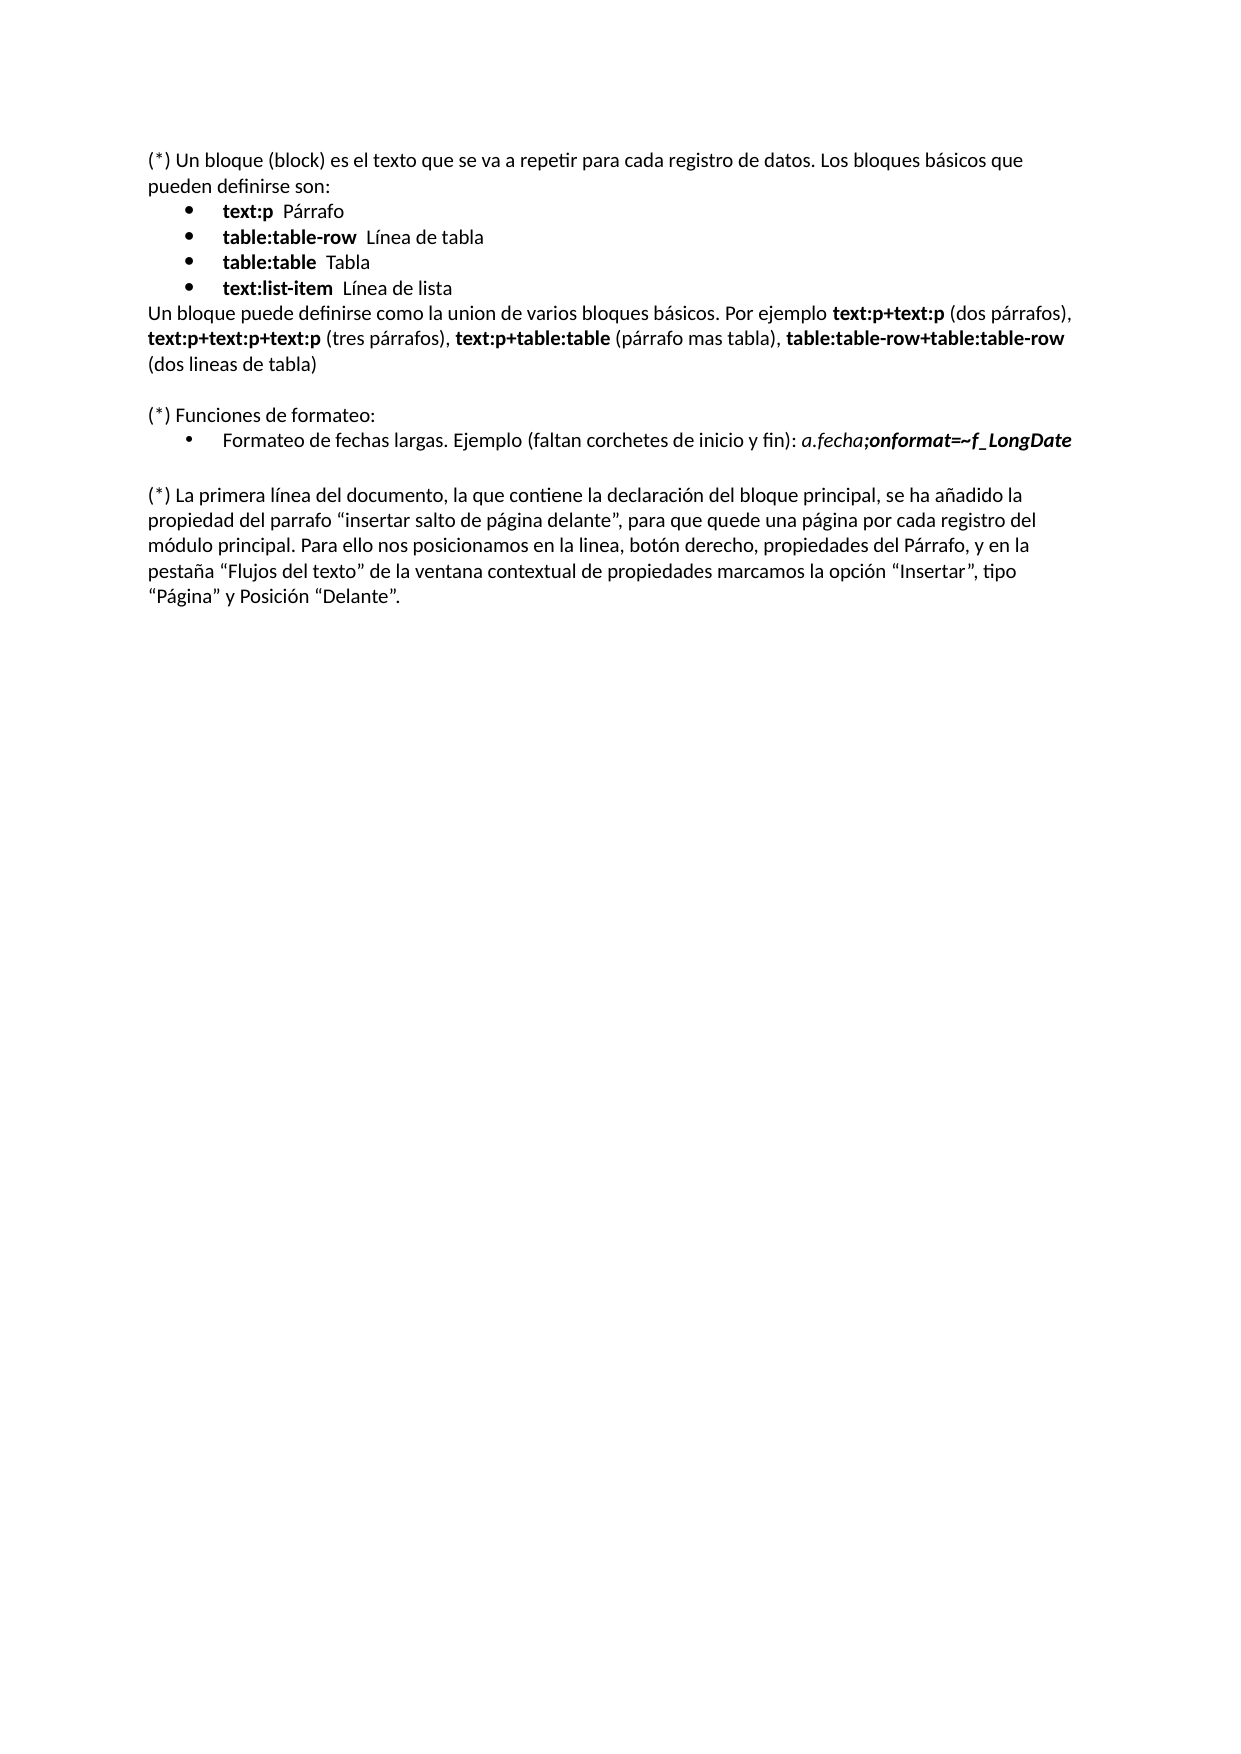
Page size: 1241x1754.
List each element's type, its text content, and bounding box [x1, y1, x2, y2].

list Formateo de fechas largas. Ejemplo (faltan corchetes de inicio y fin): a.fecha;onformat=~f_LongDate [185, 427, 1092, 453]
text Un bloque puede definirse como la union de varios bloques básicos. Por ejemplo text:p+text:p (dos párrafos), text:p+text:p+text:p (tres párrafos), text:p+table:table (párrafo mas tabla), table:table-row+table:table-row (dos lineas de tabla) [148, 300, 1092, 376]
text (*) Un bloque (block) es el texto que se va a repetir para cada registro de datos. Los bloques básicos que pueden definirse son: [148, 148, 1092, 198]
list table:table Tabla [185, 249, 1092, 275]
list table:table-row Línea de tabla [185, 224, 1092, 249]
list text:p Párrafo [185, 198, 1092, 224]
list text:list-item Línea de lista [185, 275, 1092, 300]
text (*) La primera línea del documento, la que contiene la declaración del bloque principal, se ha añadido la propiedad del parrafo “insertar salto de página delante”, para que quede una página por cada registro del módulo principal. Para ello nos posicionamos en la linea, botón derecho, propiedades del Párrafo, y en la pestaña “Flujos del texto” de la ventana contextual de propiedades marcamos la opción “Insertar”, tipo “Página” y Posición “Delante”. [148, 482, 1092, 609]
text (*) Funciones de formateo: [148, 402, 1092, 427]
